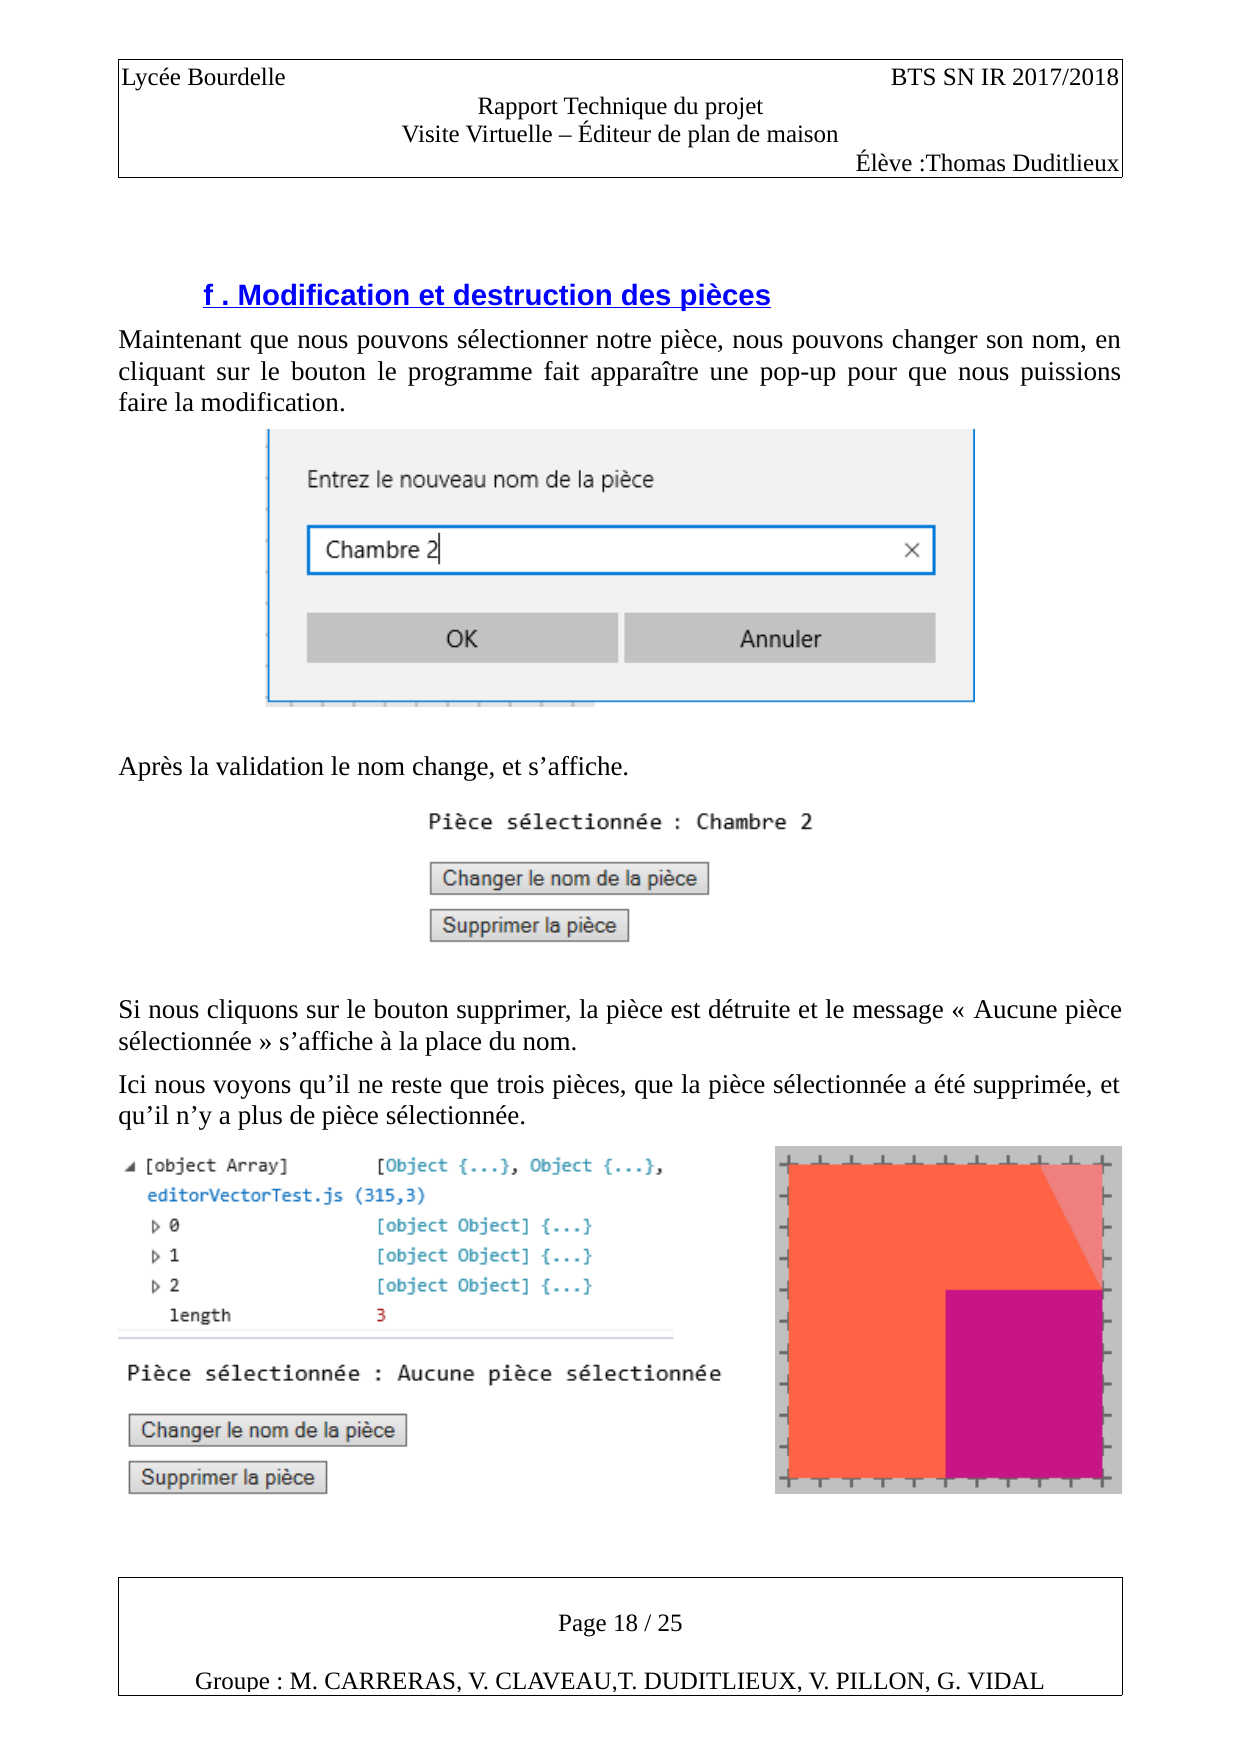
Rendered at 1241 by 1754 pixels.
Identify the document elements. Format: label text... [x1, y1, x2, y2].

picture [775, 1146, 1123, 1494]
picture [265, 429, 975, 707]
text Si nous cliquons sur le bouton supprimer, la pièce est détruite et le message « Aucune pièce sélectionnée » s’affiche à la place du nom. [118, 993, 1122, 1056]
text Après la validation le nom change, et s’affiche. [118, 750, 1122, 782]
picture [118, 1351, 728, 1510]
text Ici nous voyons qu’il ne reste que trois pièces, que la pièce sélectionnée a été supprimée, et qu’il n’y a plus de pièce sélectionnée. [118, 1068, 1122, 1131]
text Maintenant que nous pouvons sélectionner notre pièce, nous pouvons changer son nom, en cliquant sur le bouton le programme fait apparaître une pop-up pour que nous puissions faire la modification. [118, 324, 1122, 417]
subtitle f . Modification et destruction des pièces [203, 277, 1122, 311]
picture [424, 798, 816, 950]
picture [118, 1157, 674, 1339]
